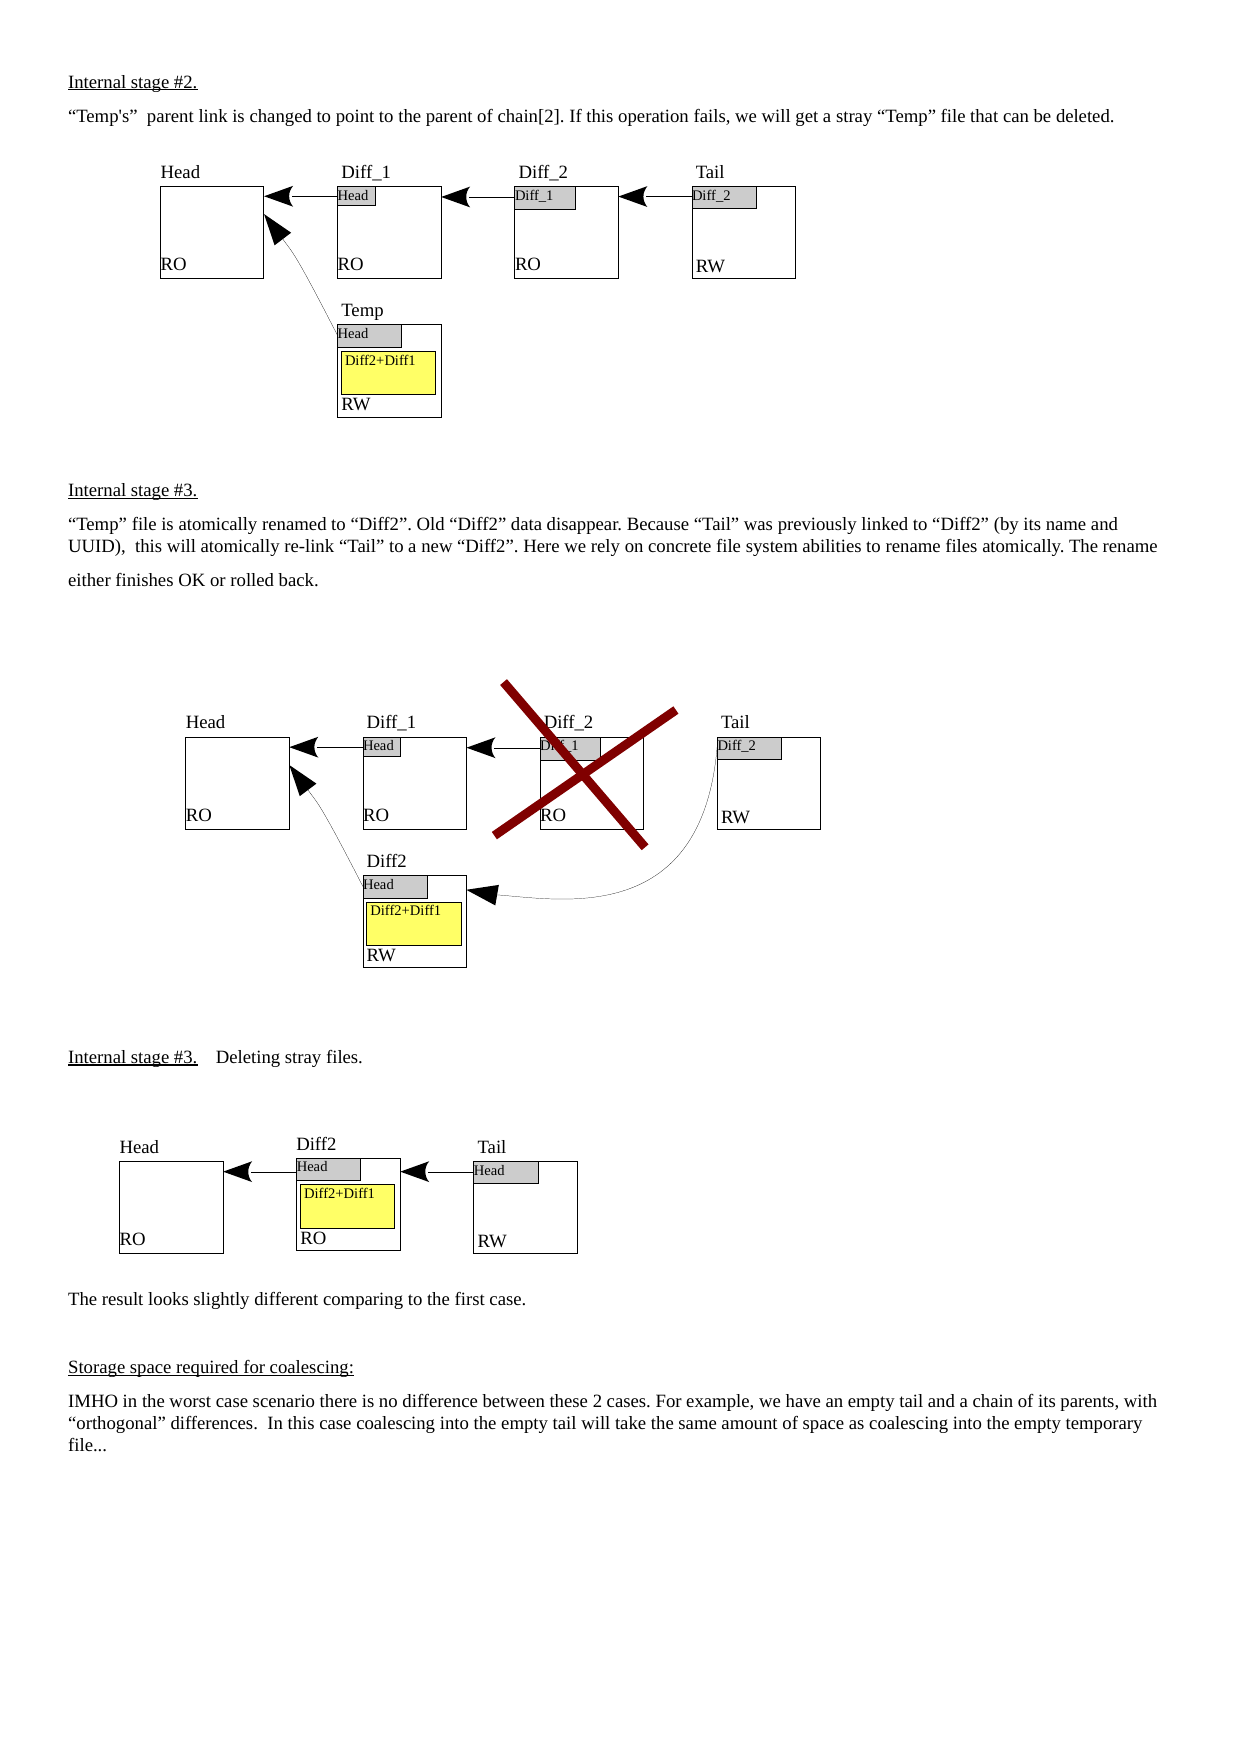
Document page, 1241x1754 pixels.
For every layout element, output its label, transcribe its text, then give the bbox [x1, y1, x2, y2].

text Internal stage #3. [68, 479, 1161, 501]
text Storage space required for coalescing: [68, 1356, 1161, 1378]
text “Temp” file is atomically renamed to “Diff2”. Old “Diff2” data disappear. Because “Tail” was previously linked to “Diff2” (by its name and UUID), this will atomically re-link “Tail” to a new “Diff2”. Here we rely on concrete file system abilities to rename files atomically. The rename [68, 513, 1161, 556]
text The result looks slightly different comparing to the first case. [68, 1288, 1161, 1310]
text Internal stage #3. Deleting stray files. [68, 1046, 1161, 1067]
text IMHO in the worst case scenario there is no difference between these 2 cases. For example, we have an empty tail and a chain of its parents, with “orthogonal” differences. In this case coalescing into the empty tail will take the same amount of space as coalescing into the empty temporary file... [68, 1390, 1161, 1455]
text either finishes OK or rolled back. [68, 569, 1161, 591]
text “Temp's” parent link is changed to point to the parent of chain[2]. If this operation fails, we will get a stray “Temp” file that can be deleted. [68, 104, 1161, 126]
text Internal stage #2. [68, 71, 1161, 92]
